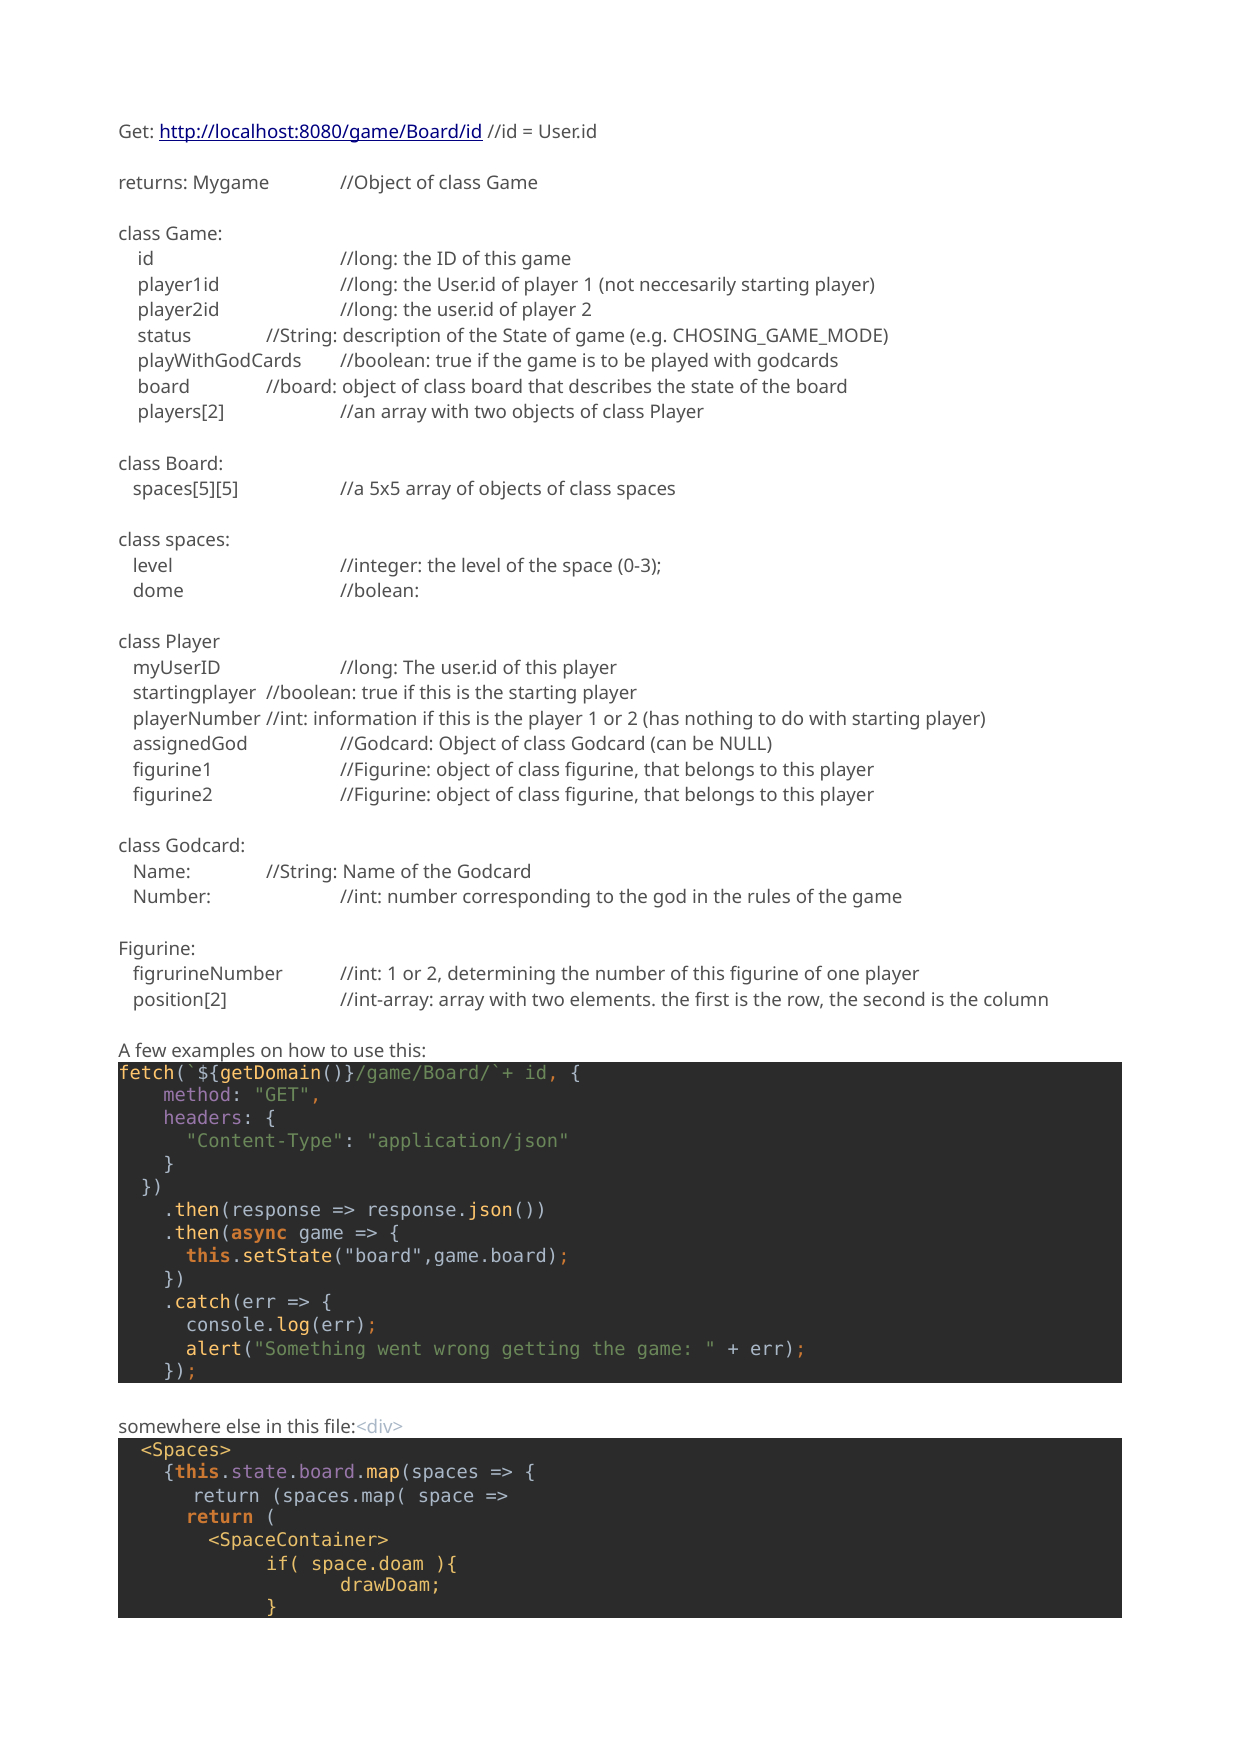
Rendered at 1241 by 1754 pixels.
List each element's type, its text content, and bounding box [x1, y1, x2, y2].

text status //String: description of the State of game (e.g. CHOSING_GAME_MODE) [118, 322, 1122, 348]
text } [118, 1153, 1122, 1176]
text board //board: object of class board that describes the state of the board [118, 373, 1122, 399]
text .then(response => response.json()) [118, 1199, 1122, 1222]
text return ( [118, 1506, 1122, 1529]
text this.setState("board",game.board); [118, 1245, 1122, 1268]
text .catch(err => { [118, 1291, 1122, 1314]
text Number: //int: number corresponding to the god in the rules of the game [118, 884, 1122, 909]
text figurine2 //Figurine: object of class figurine, that belongs to this player [118, 782, 1122, 807]
text headers: { [118, 1107, 1122, 1130]
text method: "GET", [118, 1084, 1122, 1107]
text player1id //long: the User.id of player 1 (not neccesarily starting player) [118, 271, 1122, 297]
text player2id //long: the user.id of player 2 [118, 297, 1122, 322]
text playWithGodCards //boolean: true if the game is to be played with godcards [118, 348, 1122, 373]
text myUserID //long: The user.id of this player [118, 654, 1122, 679]
text Figurine: [118, 935, 1122, 960]
text returns: Mygame //Object of class Game [118, 169, 1122, 195]
text Get: http://localhost:8080/game/Board/id //id = User.id [118, 118, 1122, 144]
text if( space.doam ){ [118, 1552, 1122, 1574]
text assignedGod //Godcard: Object of class Godcard (can be NULL) [118, 731, 1122, 756]
text startingplayer //boolean: true if this is the starting player [118, 679, 1122, 705]
text position[2] //int-array: array with two elements. the first is the row, the second is the column [118, 986, 1122, 1011]
text Name: //String: Name of the Godcard [118, 858, 1122, 884]
text figrurineNumber //int: 1 or 2, determining the number of this figurine of one player [118, 960, 1122, 986]
text A few examples on how to use this: [118, 1037, 1122, 1062]
text drawDoam; [118, 1574, 1122, 1596]
text <Spaces> [118, 1438, 1122, 1462]
text id //long: the ID of this game [118, 246, 1122, 271]
text class Game: [118, 220, 1122, 246]
text }) [118, 1268, 1122, 1291]
text console.log(err); [118, 1314, 1122, 1337]
text {this.state.board.map(spaces => { [118, 1462, 1122, 1484]
text } [118, 1596, 1122, 1618]
text alert("Something went wrong getting the game: " + err); [118, 1337, 1122, 1361]
text fetch(`${getDomain()}/game/Board/`+ id, { [118, 1062, 1122, 1084]
text dome //bolean: [118, 577, 1122, 603]
text <SpaceContainer> [118, 1529, 1122, 1552]
text playerNumber //int: information if this is the player 1 or 2 (has nothing to do with starting player) [118, 705, 1122, 731]
text level //integer: the level of the space (0-3); [118, 552, 1122, 577]
text class Godcard: [118, 833, 1122, 858]
text }); [118, 1361, 1122, 1383]
text class Board: [118, 450, 1122, 475]
text .then(async game => { [118, 1222, 1122, 1245]
text "Content-Type": "application/json" [118, 1130, 1122, 1153]
text somewhere else in this file:<div> [118, 1413, 1122, 1438]
text }) [118, 1176, 1122, 1199]
text class Player [118, 628, 1122, 654]
text figurine1 //Figurine: object of class figurine, that belongs to this player [118, 756, 1122, 782]
text return (spaces.map( space => [118, 1484, 1122, 1506]
text players[2] //an array with two objects of class Player [118, 399, 1122, 424]
text spaces[5][5] //a 5x5 array of objects of class spaces [118, 475, 1122, 501]
text class spaces: [118, 526, 1122, 552]
